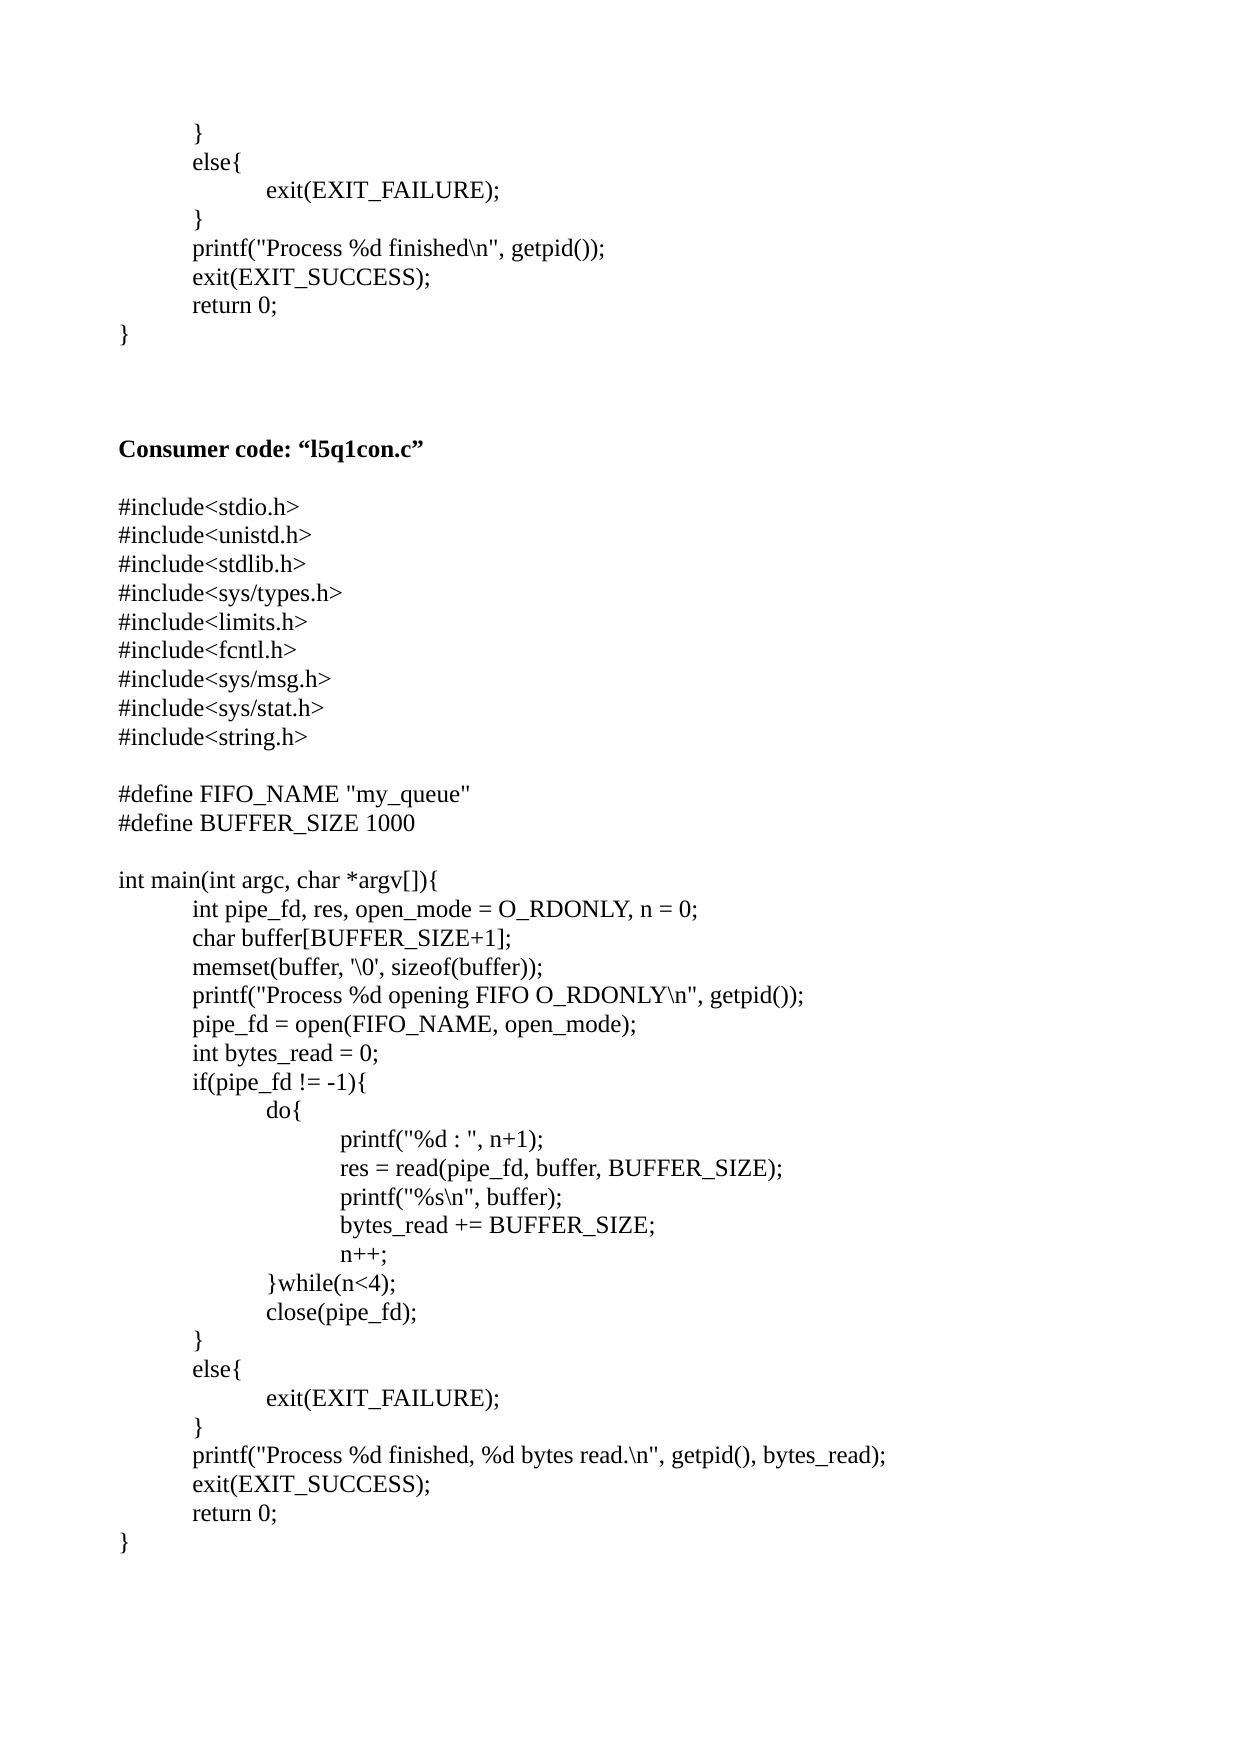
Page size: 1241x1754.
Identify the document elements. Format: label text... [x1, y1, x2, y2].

text #define FIFO_NAME "my_queue" [118, 779, 1122, 808]
text #define BUFFER_SIZE 1000 [118, 808, 1122, 837]
text res = read(pipe_fd, buffer, BUFFER_SIZE); [118, 1153, 1122, 1182]
text #include<unistd.h> [118, 521, 1122, 549]
text close(pipe_fd); [118, 1297, 1122, 1326]
text #include<string.h> [118, 722, 1122, 751]
text exit(EXIT_FAILURE); [118, 1383, 1122, 1412]
text } [118, 118, 1122, 147]
text printf("%s\n", buffer); [118, 1182, 1122, 1211]
text } [118, 204, 1122, 233]
text } [118, 319, 1122, 348]
text #include<sys/msg.h> [118, 664, 1122, 693]
text }while(n<4); [118, 1268, 1122, 1297]
text return 0; [118, 1498, 1122, 1527]
text } [118, 1412, 1122, 1441]
text printf("%d : ", n+1); [118, 1124, 1122, 1153]
text else{ [118, 147, 1122, 176]
text bytes_read += BUFFER_SIZE; [118, 1211, 1122, 1239]
text pipe_fd = open(FIFO_NAME, open_mode); [118, 1009, 1122, 1038]
text char buffer[BUFFER_SIZE+1]; [118, 923, 1122, 952]
text printf("Process %d opening FIFO O_RDONLY\n", getpid()); [118, 981, 1122, 1009]
text printf("Process %d finished, %d bytes read.\n", getpid(), bytes_read); [118, 1441, 1122, 1469]
text #include<fcntl.h> [118, 636, 1122, 664]
text exit(EXIT_SUCCESS); [118, 1469, 1122, 1498]
text #include<sys/types.h> [118, 578, 1122, 607]
text memset(buffer, '\0', sizeof(buffer)); [118, 952, 1122, 981]
text #include<limits.h> [118, 607, 1122, 636]
text else{ [118, 1354, 1122, 1383]
text #include<stdlib.h> [118, 549, 1122, 578]
text #include<stdio.h> [118, 492, 1122, 521]
text } [118, 1527, 1122, 1556]
text exit(EXIT_FAILURE); [118, 176, 1122, 204]
text } [118, 1326, 1122, 1354]
text do{ [118, 1096, 1122, 1124]
text Consumer code: “l5q1con.c” [118, 434, 1122, 463]
text if(pipe_fd != -1){ [118, 1067, 1122, 1096]
text #include<sys/stat.h> [118, 693, 1122, 722]
text printf("Process %d finished\n", getpid()); [118, 233, 1122, 262]
text int bytes_read = 0; [118, 1038, 1122, 1067]
text n++; [118, 1239, 1122, 1268]
text return 0; [118, 291, 1122, 319]
text int pipe_fd, res, open_mode = O_RDONLY, n = 0; [118, 894, 1122, 923]
text int main(int argc, char *argv[]){ [118, 866, 1122, 894]
text exit(EXIT_SUCCESS); [118, 262, 1122, 291]
